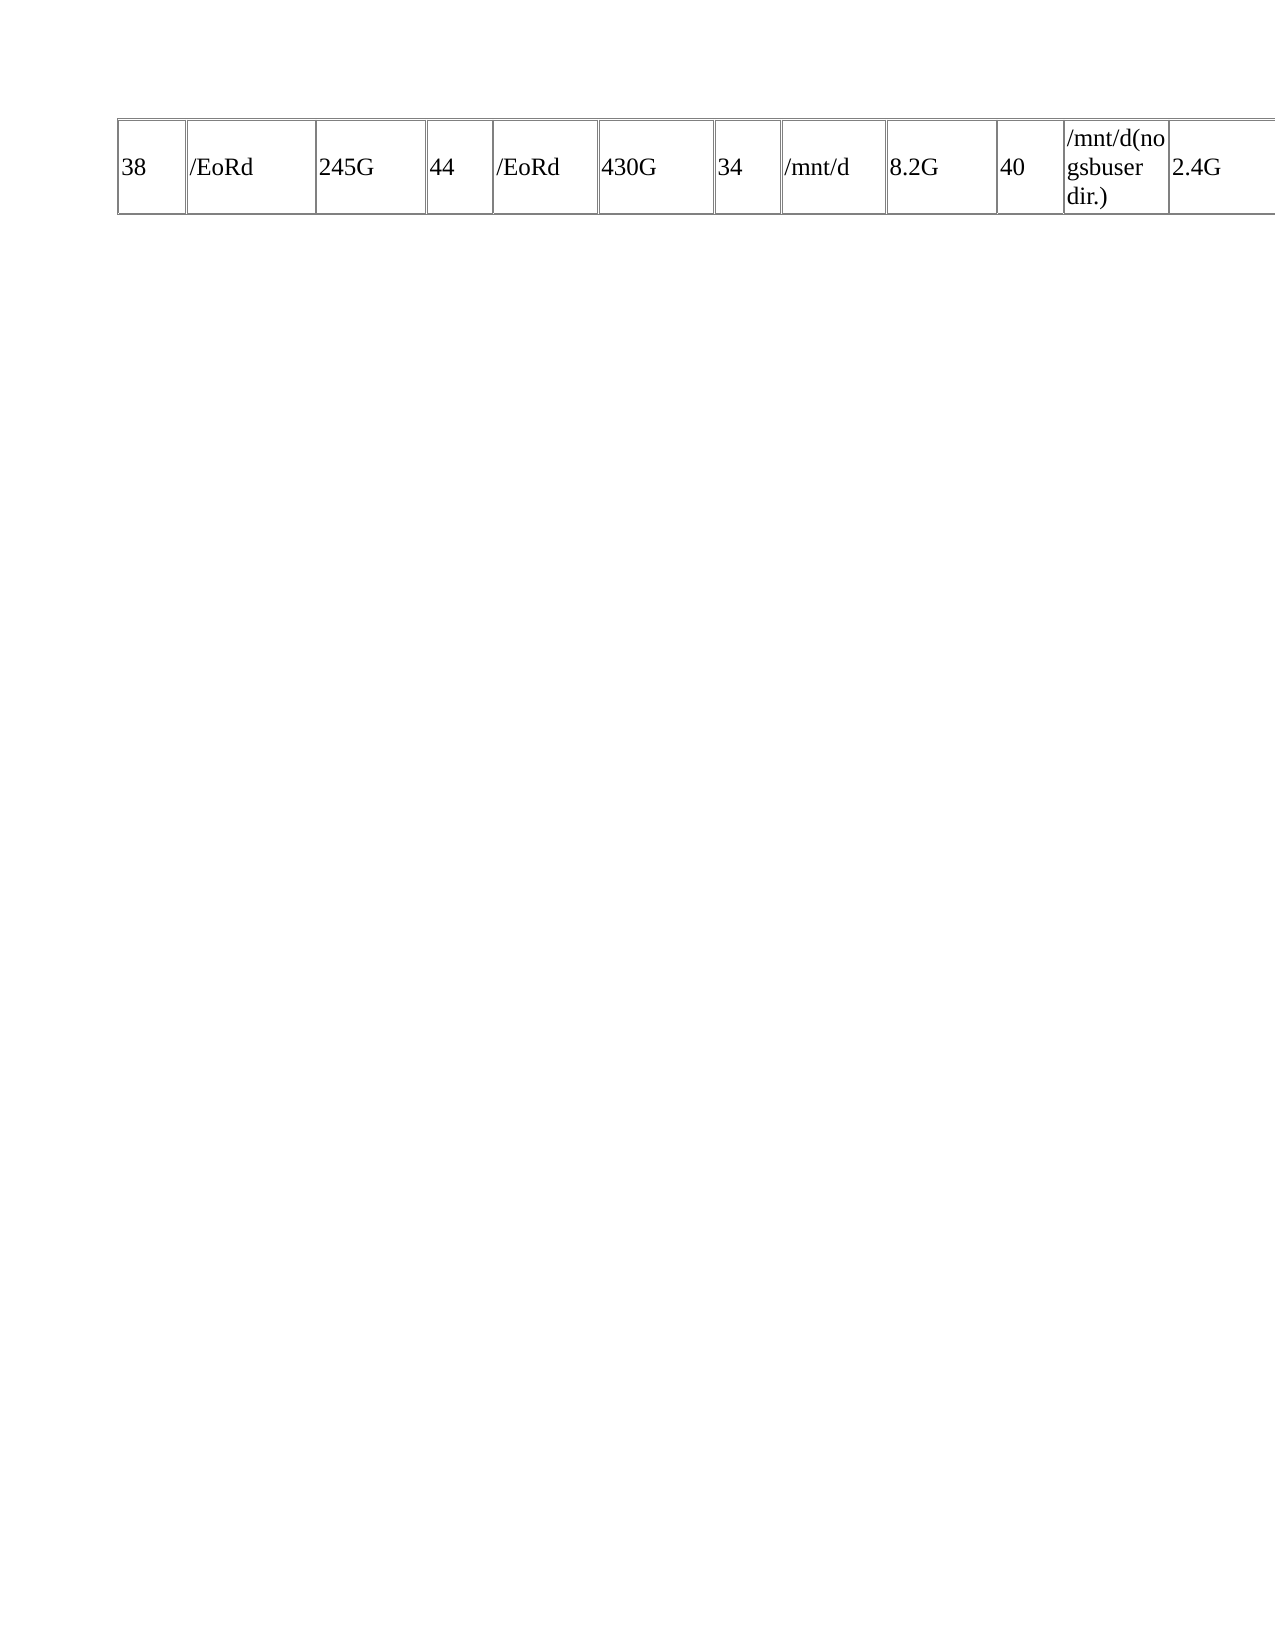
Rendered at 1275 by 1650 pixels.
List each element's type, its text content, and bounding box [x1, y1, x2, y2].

table_cell /mnt/d [783, 121, 885, 212]
table_cell 245G [317, 121, 425, 212]
table_cell 8.2G [888, 121, 996, 212]
table_cell 40 [998, 121, 1063, 212]
table_cell 2.4G [1170, 121, 1275, 212]
table_cell 34 [716, 121, 780, 212]
table_cell /EoRd [494, 121, 597, 212]
table_cell 38 [119, 121, 185, 212]
table_cell /EoRd [188, 121, 315, 212]
table_cell 430G [600, 121, 713, 212]
table_cell /mnt/d(no gsbuser dir.) [1065, 121, 1168, 212]
table_cell 44 [428, 121, 492, 212]
